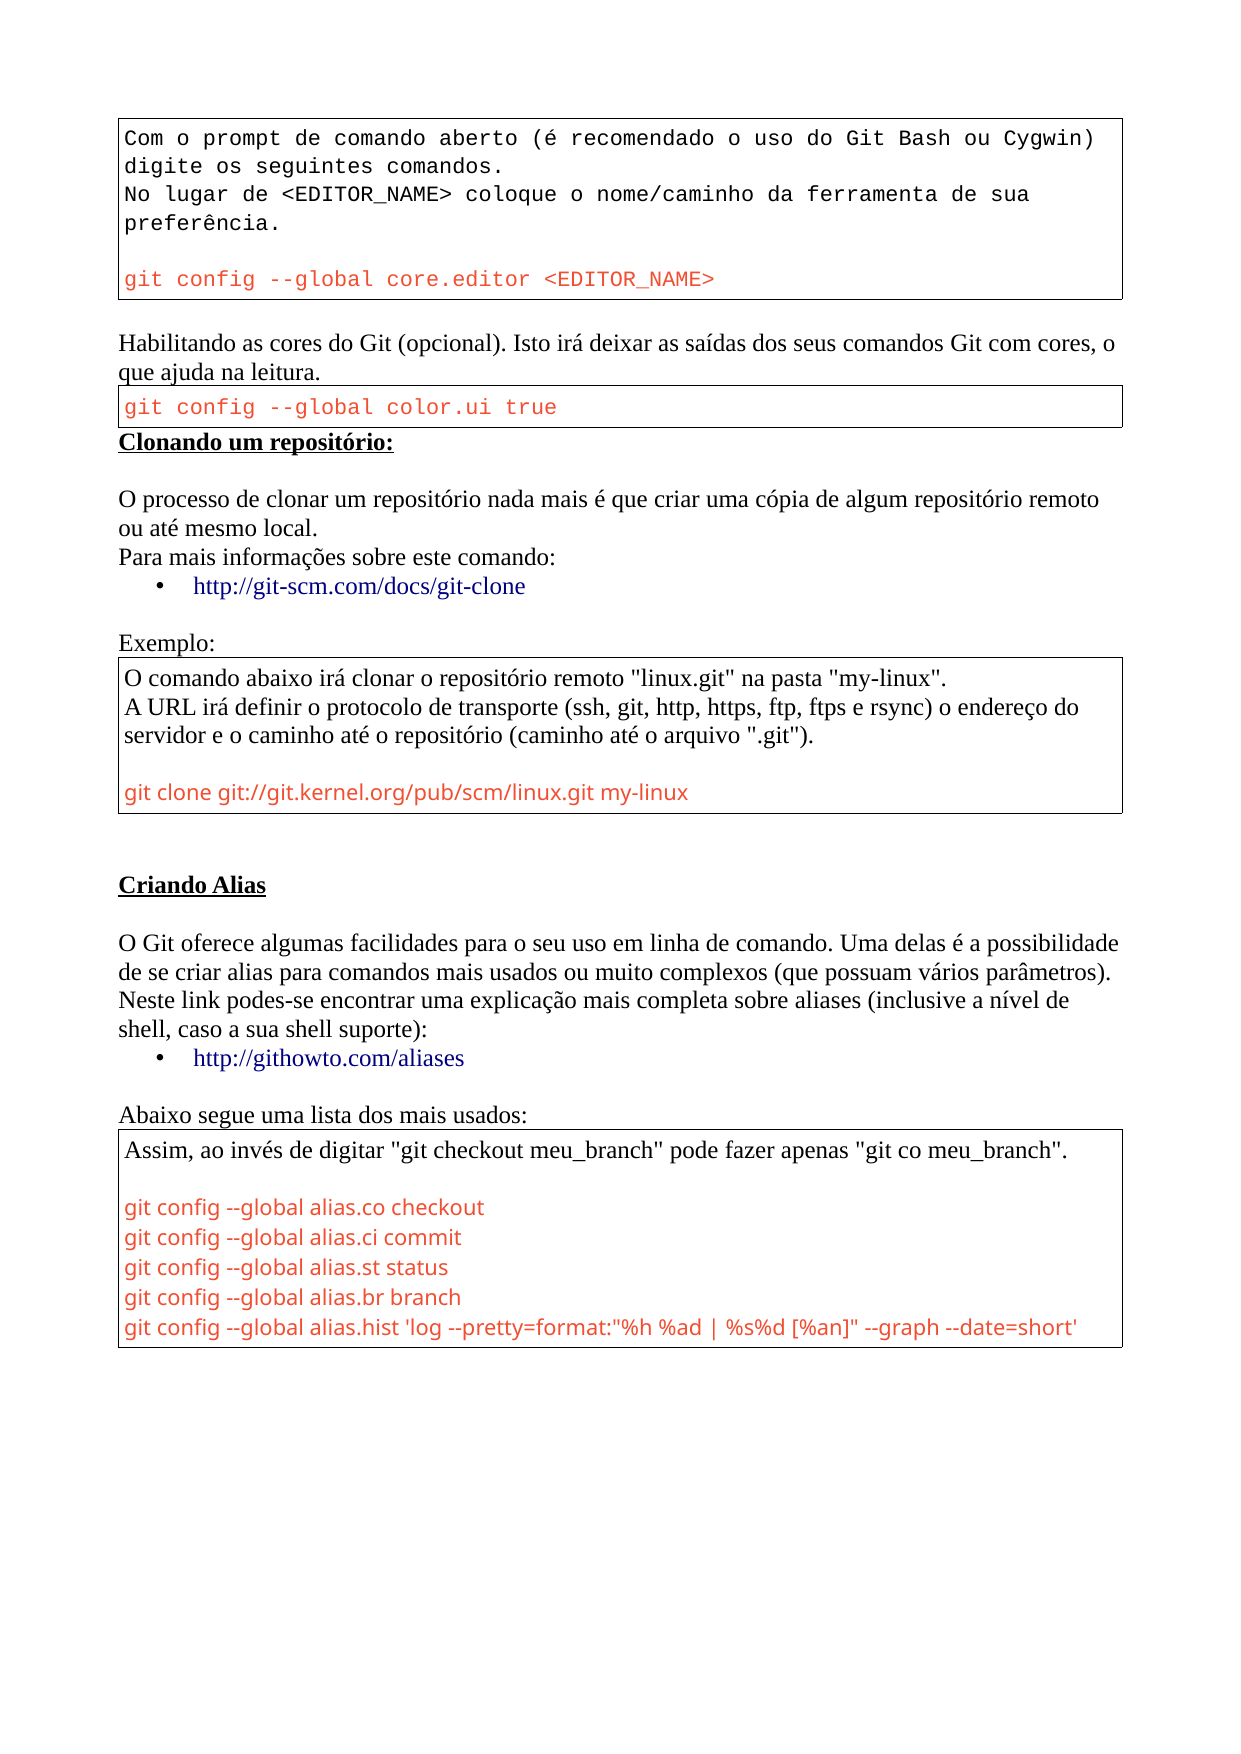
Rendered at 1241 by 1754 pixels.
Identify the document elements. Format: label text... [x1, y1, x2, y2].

text Abaixo segue uma lista dos mais usados: [118, 1100, 1122, 1129]
text Exemplo: [118, 628, 1122, 657]
list http://githowto.com/aliases [156, 1043, 1122, 1072]
text Neste link podes-se encontrar uma explicação mais completa sobre aliases (inclusive a nível de shell, caso a sua shell suporte): [118, 985, 1122, 1043]
text O Git oferece algumas facilidades para o seu uso em linha de comando. Uma delas é a possibilidade de se criar alias para comandos mais usados ou muito complexos (que possuam vários parâmetros). [118, 928, 1122, 985]
table_header Com o prompt de comando aberto (é recomendado o uso do Git Bash ou Cygwin) digite os seguintes comandos. No lugar de <EDITOR_NAME> coloque o nome/caminho da ferramenta de sua preferência. git config --global core.editor <EDITOR_NAME> [119, 119, 1122, 299]
text O processo de clonar um repositório nada mais é que criar uma cópia de algum repositório remoto ou até mesmo local. [118, 484, 1122, 542]
table_header Assim, ao invés de digitar "git checkout meu_branch" pode fazer apenas "git co meu_branch". git config --global alias.co checkout git config --global alias.ci commit git config --global alias.st status git config --global alias.br branch git config --global alias.hist 'log --pretty=format:"%h %ad | %s%d [%an]" --graph --date=short' [119, 1130, 1122, 1347]
table_header O comando abaixo irá clonar o repositório remoto "linux.git" na pasta "my-linux". A URL irá definir o protocolo de transporte (ssh, git, http, https, ftp, ftps e rsync) o endereço do servidor e o caminho até o repositório (caminho até o arquivo ".git"). git clone git://git.kernel.org/pub/scm/linux.git my-linux [119, 658, 1122, 813]
text Criando Alias [118, 870, 1122, 899]
text Para mais informações sobre este comando: [118, 542, 1122, 571]
list http://git-scm.com/docs/git-clone [156, 571, 1122, 599]
table_header git config --global color.ui true [119, 386, 1122, 427]
text Clonando um repositório: [118, 428, 1122, 456]
text Habilitando as cores do Git (opcional). Isto irá deixar as saídas dos seus comandos Git com cores, o que ajuda na leitura. [118, 328, 1122, 385]
